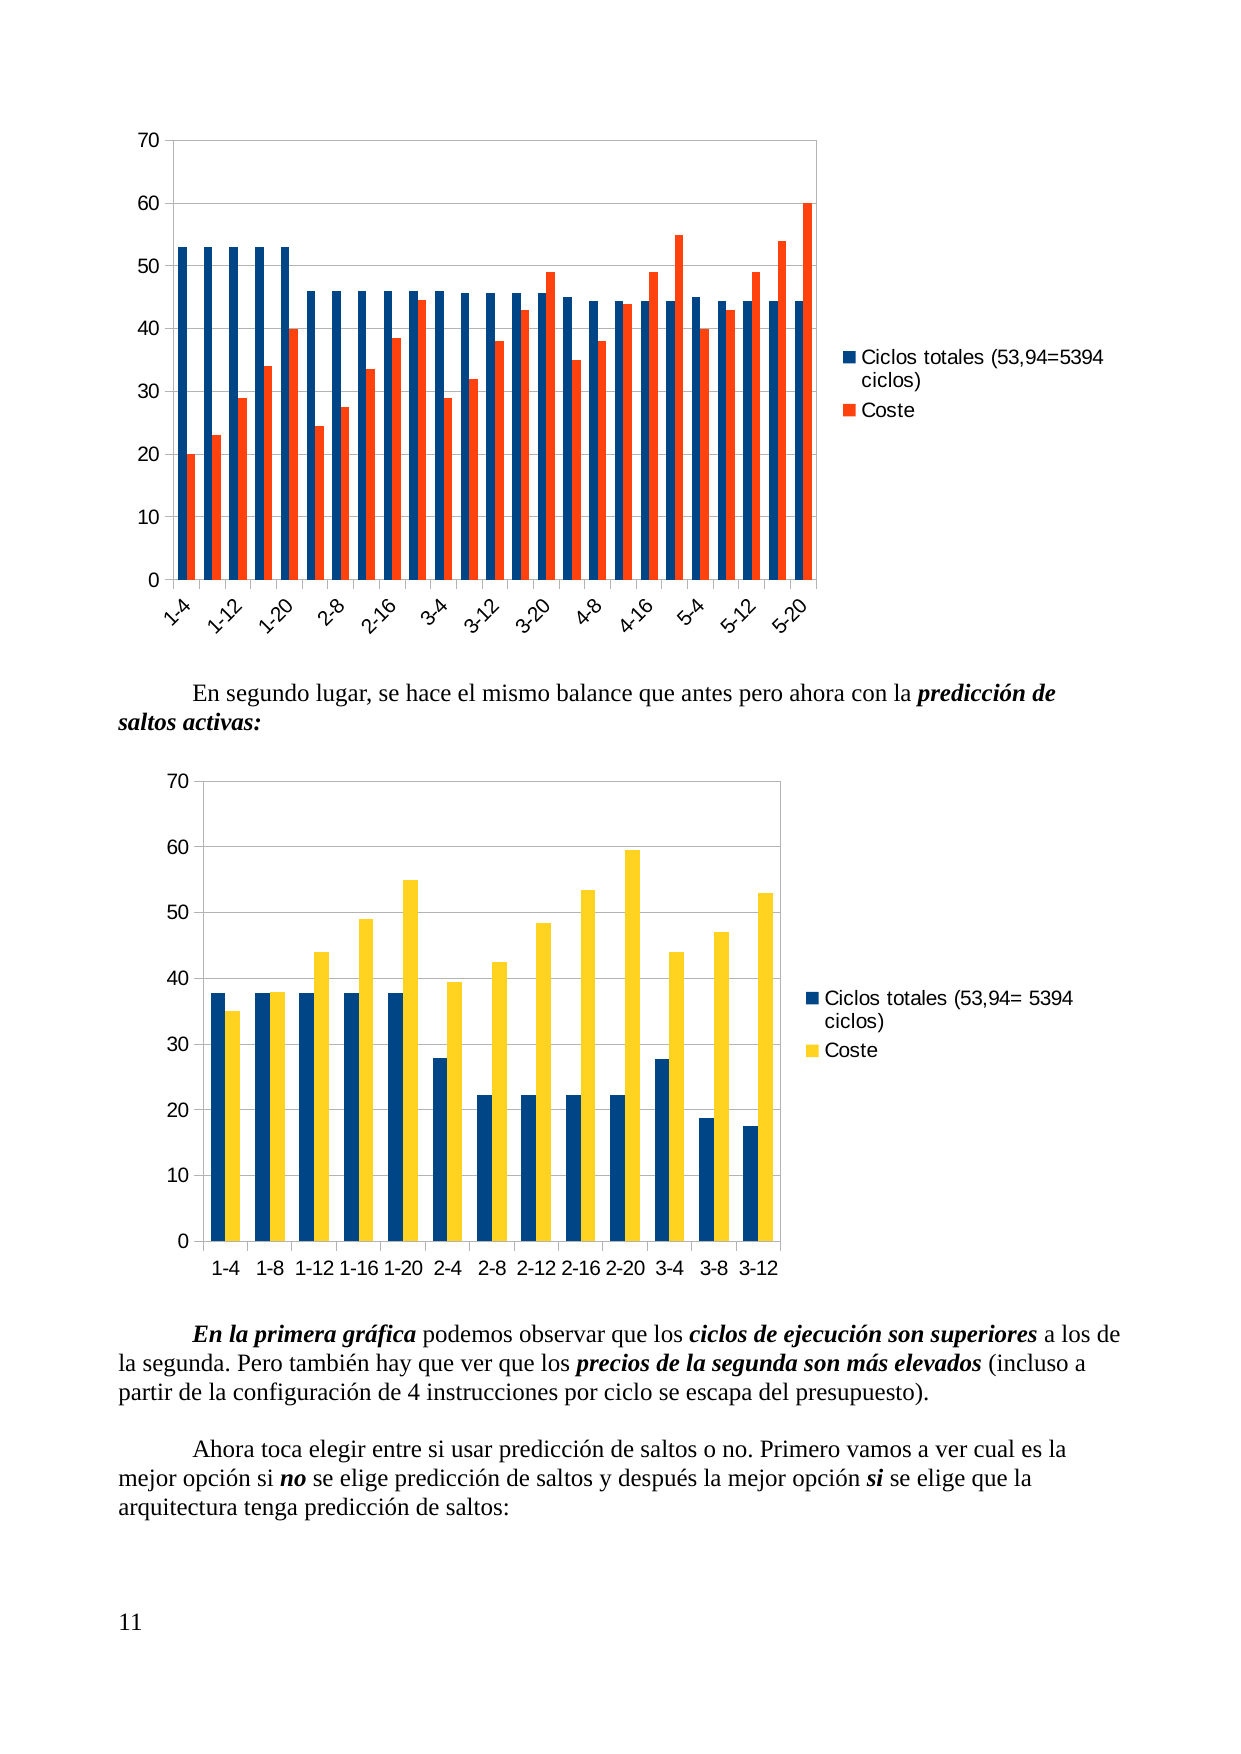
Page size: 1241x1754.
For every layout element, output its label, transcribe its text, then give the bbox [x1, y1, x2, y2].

text En la primera gráfica podemos observar que los ciclos de ejecución son superiores a los de la segunda. Pero también hay que ver que los precios de la segunda son más elevados (incluso a partir de la configuración de 4 instrucciones por ciclo se escapa del presupuesto). [118, 1319, 1122, 1405]
text Ahora toca elegir entre si usar predicción de saltos o no. Primero vamos a ver cual es la mejor opción si no se elige predicción de saltos y después la mejor opción si se elige que la arquitectura tenga predicción de saltos: [118, 1434, 1122, 1520]
text En segundo lugar, se hace el mismo balance que antes pero ahora con la predicción de saltos activas: [118, 678, 1122, 736]
